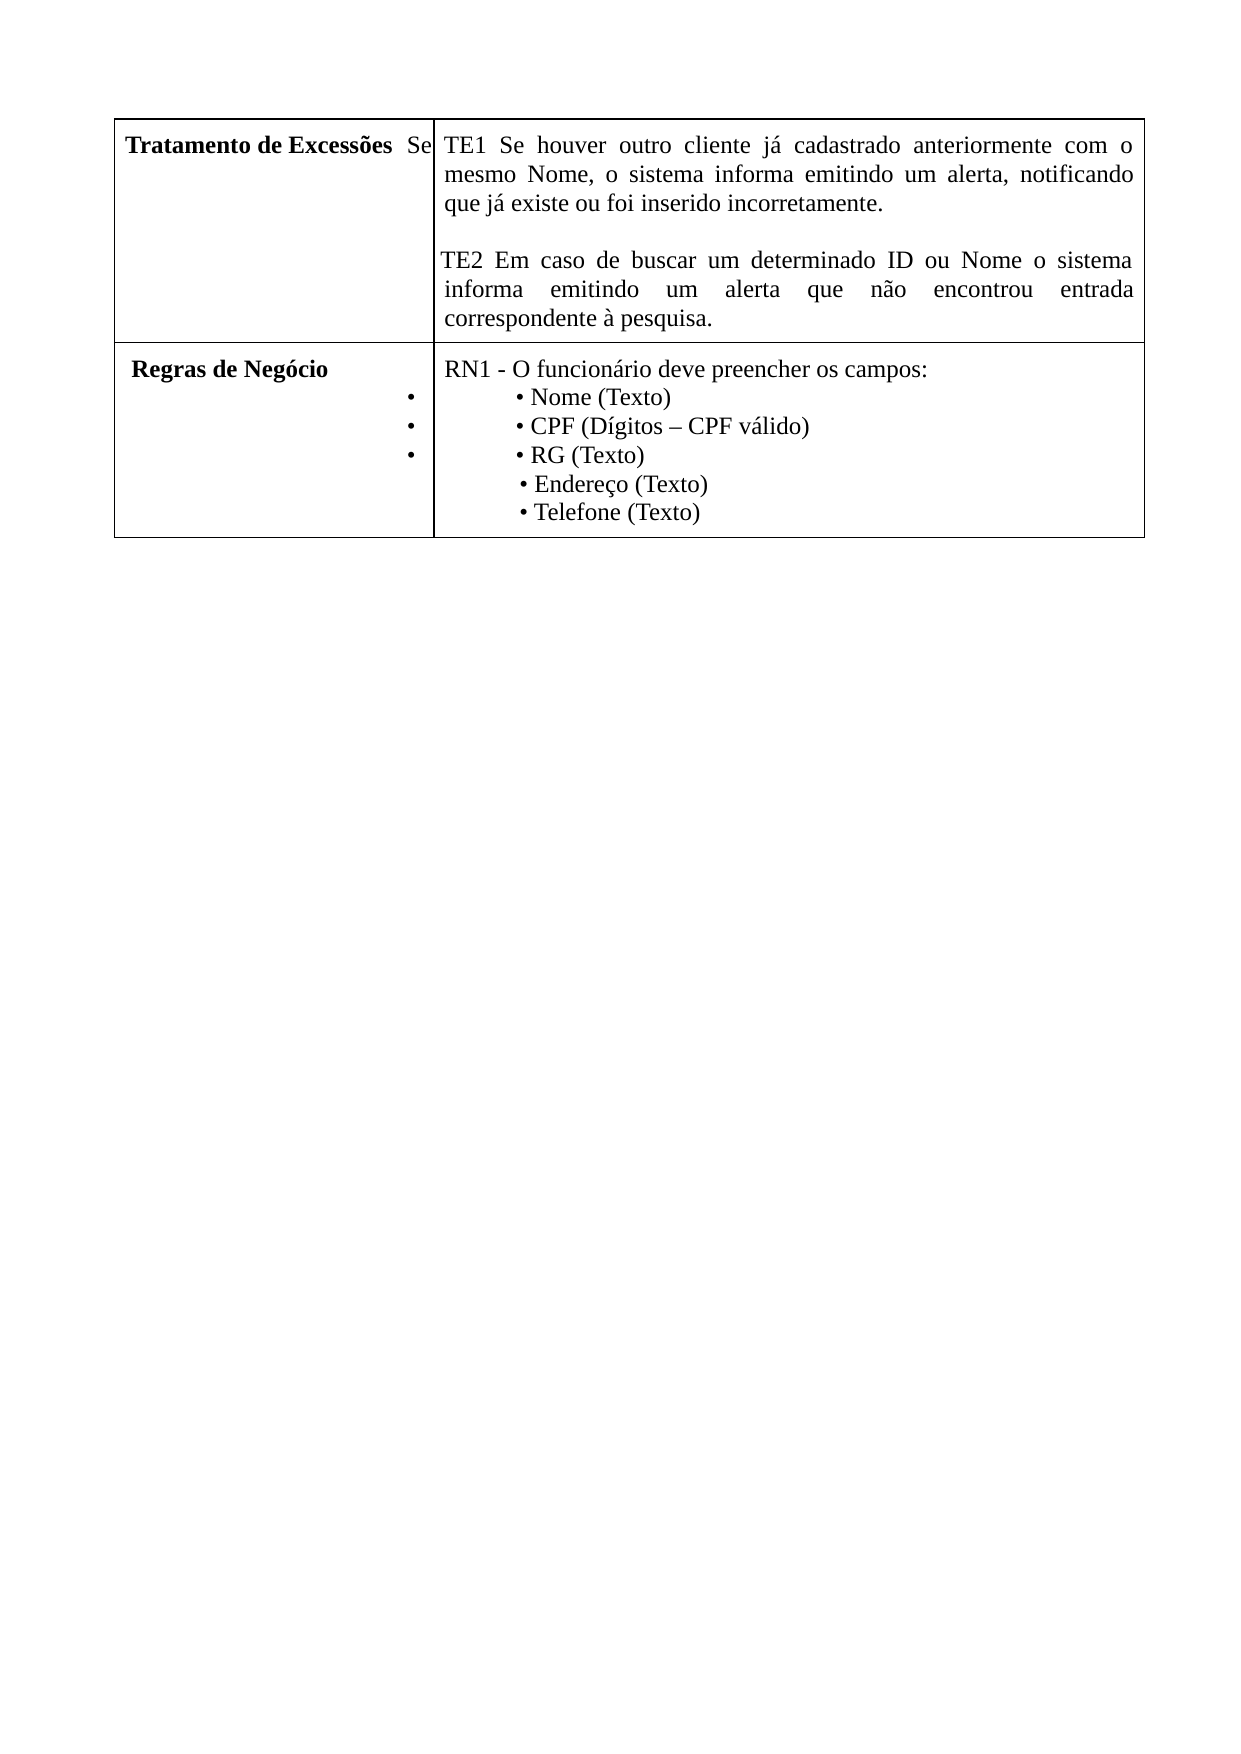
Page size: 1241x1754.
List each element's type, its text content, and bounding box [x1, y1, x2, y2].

table_cell Se TE1 Se houver outro cliente já cadastrado anteriormente com o mesmo Nome, o sistema informa emitindo um alerta, notificando que já existe ou foi inserido incorretamente. TE2 Em caso de buscar um determinado ID ou Nome o sistema informa emitindo um alerta que não encontrou entrada correspondente à pesquisa. [435, 120, 1144, 342]
table_cell Tratamento de Excessões [115, 120, 433, 342]
table_cell Regras de Negócio [115, 343, 433, 537]
table_cell RN1 - O funcionário deve preencher os campos: • • Nome (Texto) • • CPF (Dígitos – CPF válido) • • RG (Texto) • Endereço (Texto) • Telefone (Texto) [435, 343, 1144, 537]
